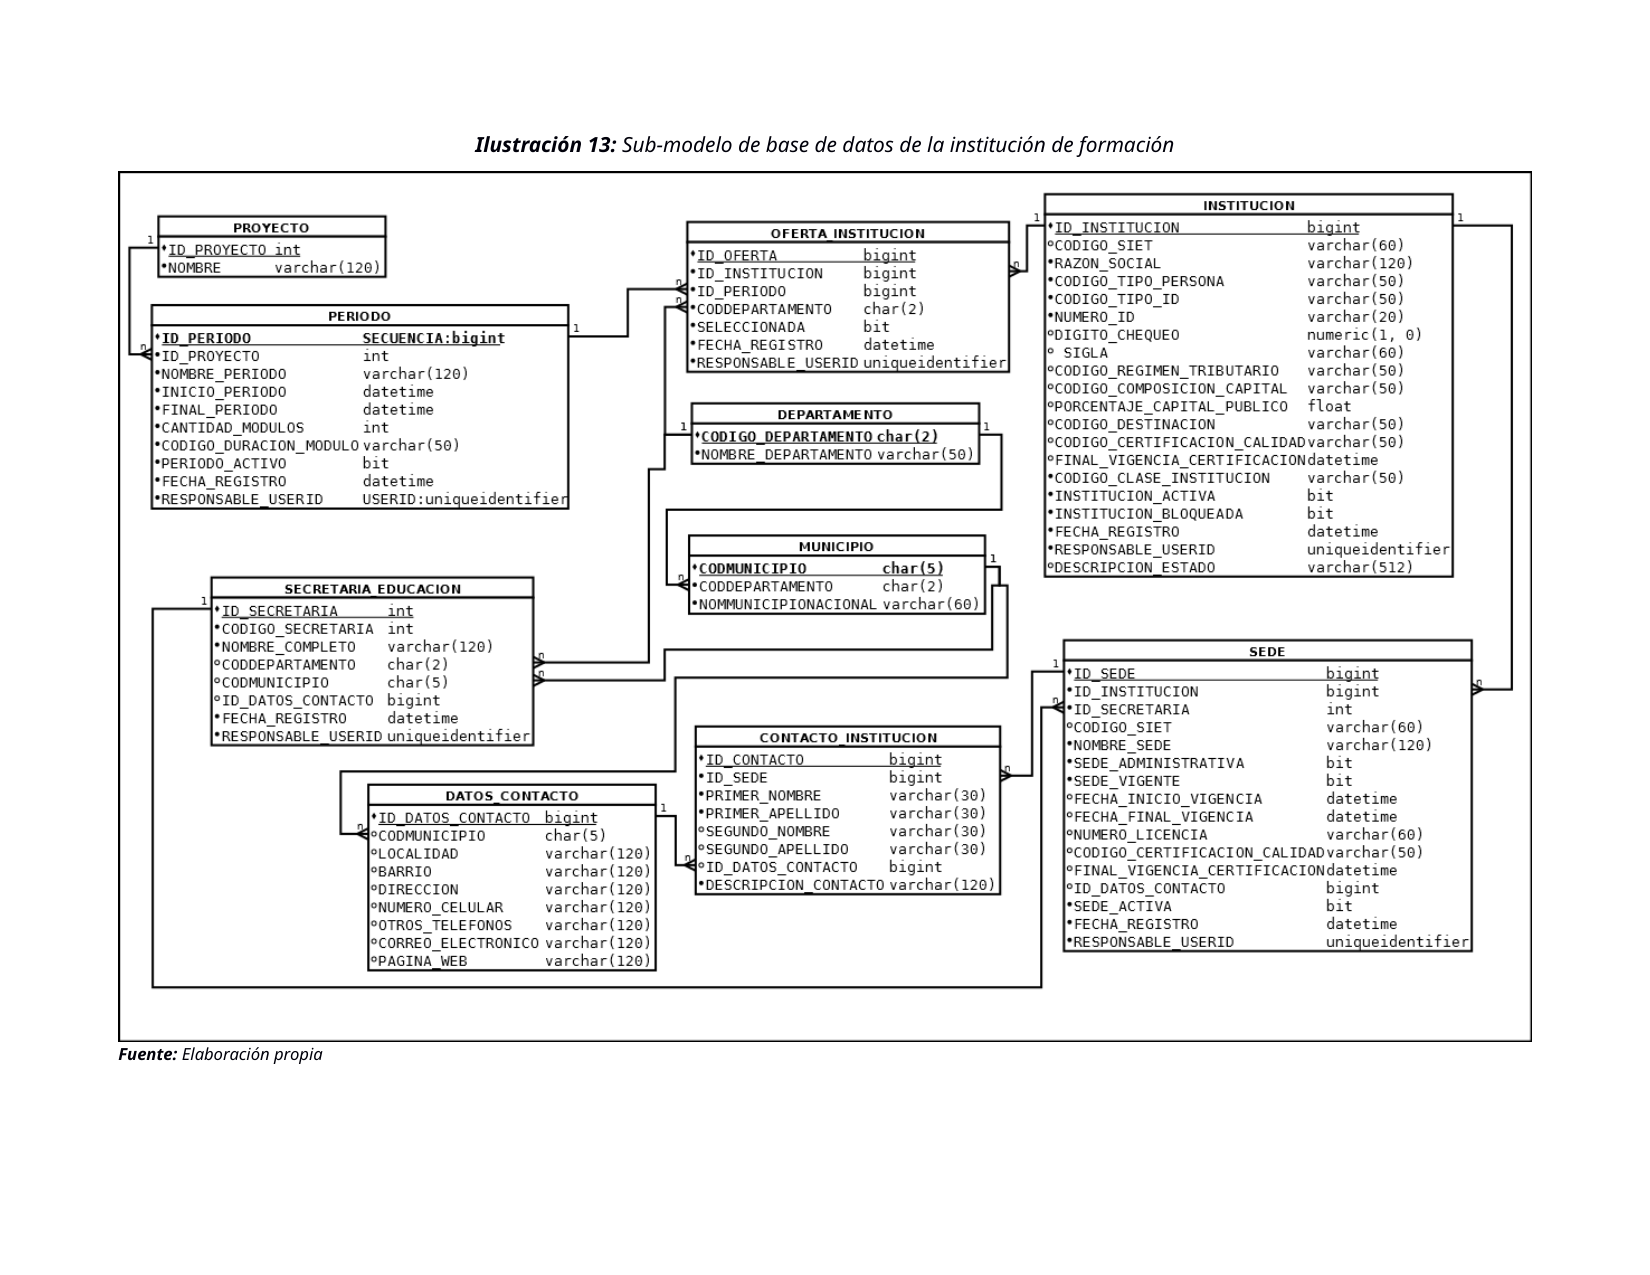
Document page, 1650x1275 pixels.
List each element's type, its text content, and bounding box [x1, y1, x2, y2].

text Fuente: Elaboración propia [118, 1042, 1532, 1065]
text Ilustración 13: Sub-modelo de base de datos de la institución de formación [118, 131, 1532, 171]
picture [118, 171, 1532, 1042]
